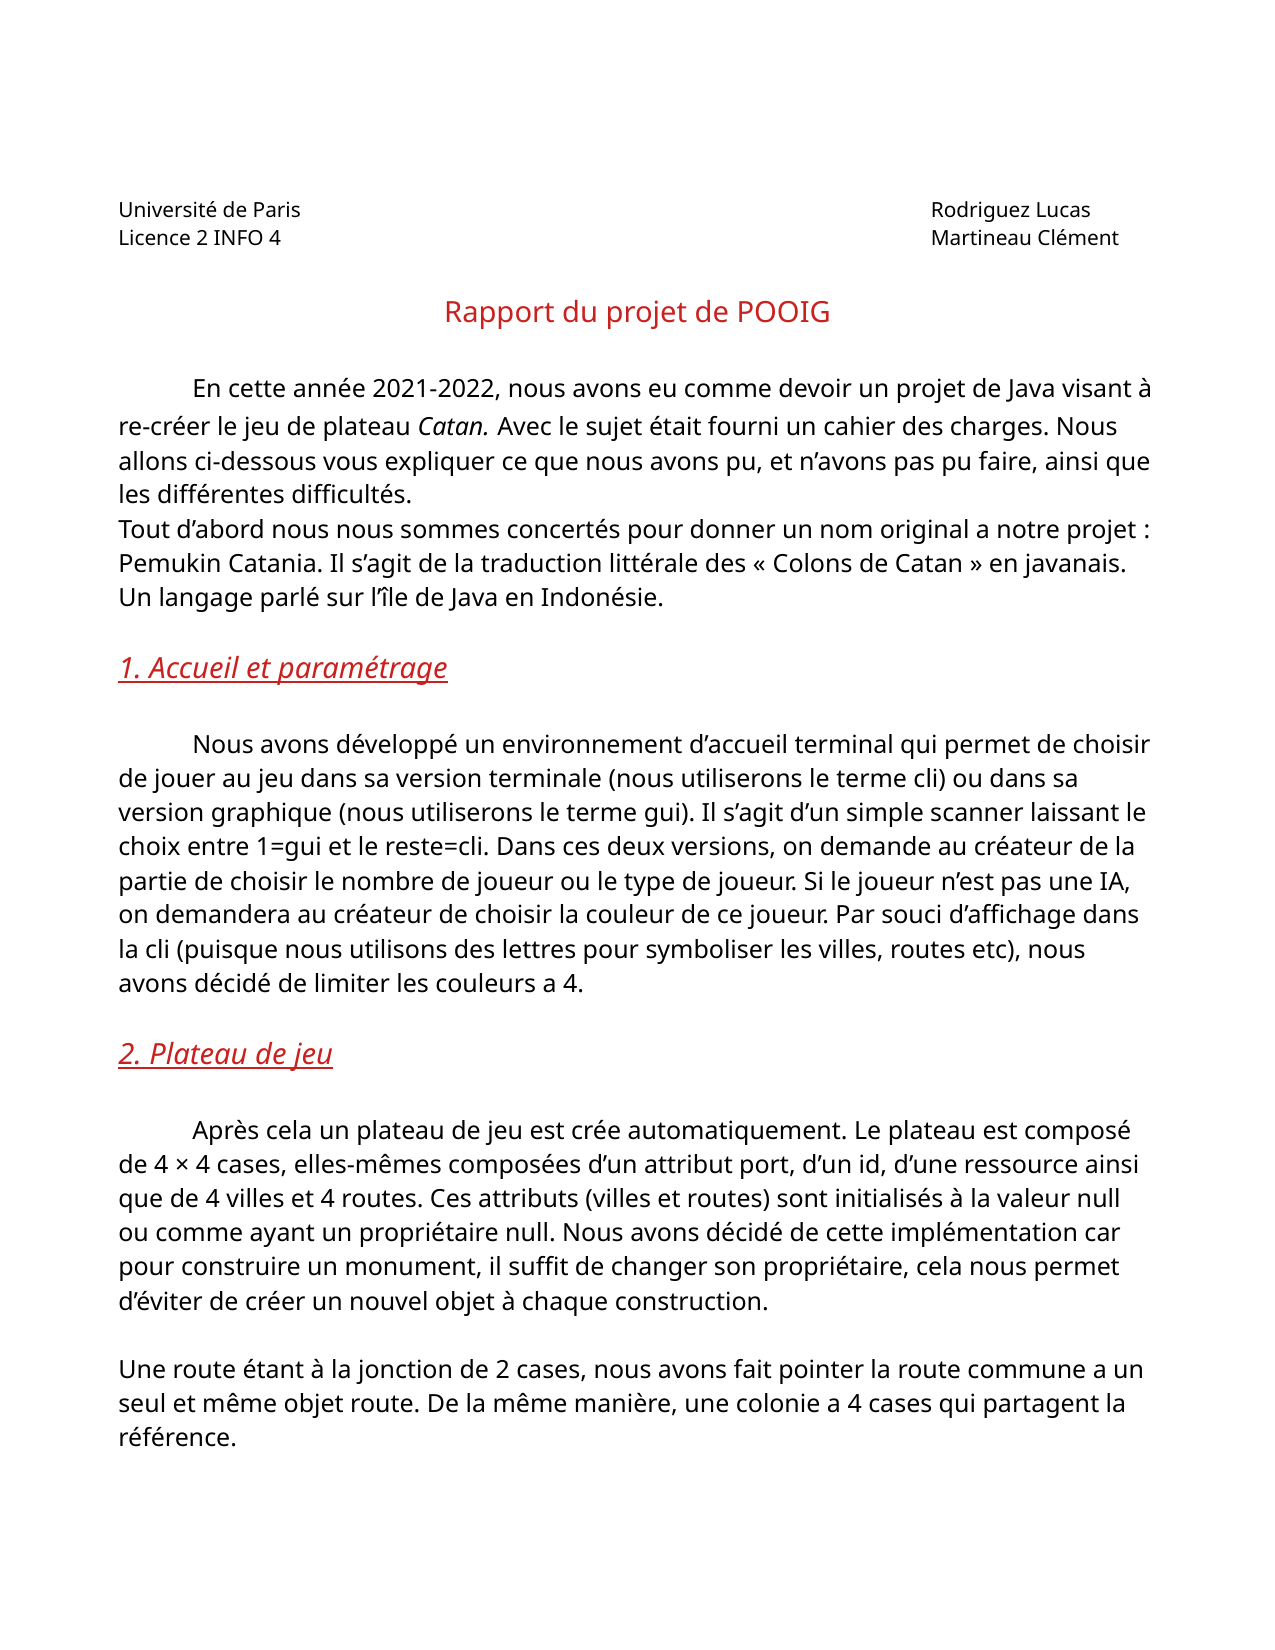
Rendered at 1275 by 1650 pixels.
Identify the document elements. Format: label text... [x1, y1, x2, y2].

text Une route étant à la jonction de 2 cases, nous avons fait pointer la route commune a un seul et même objet route. De la même manière, une colonie a 4 cases qui partagent la référence. [118, 1351, 1157, 1453]
text Tout d’abord nous nous sommes concertés pour donner un nom original a notre projet : Pemukin Catania. Il s’agit de la traduction littérale des « Colons de Catan » en javanais. Un langage parlé sur l’île de Java en Indonésie. [118, 511, 1157, 613]
text 2. Plateau de jeu [118, 1033, 1157, 1073]
text Nous avons développé un environnement d’accueil terminal qui permet de choisir de jouer au jeu dans sa version terminale (nous utiliserons le terme cli) ou dans sa version graphique (nous utiliserons le terme gui). Il s’agit d’un simple scanner laissant le choix entre 1=gui et le reste=cli. Dans ces deux versions, on demande au créateur de la partie de choisir le nombre de joueur ou le type de joueur. Si le joueur n’est pas une IA, on demandera au créateur de choisir la couleur de ce joueur. Par souci d’affichage dans la cli (puisque nous utilisons des lettres pour symboliser les villes, routes etc), nous avons décidé de limiter les couleurs a 4. [118, 727, 1157, 999]
text Université de Paris Rodriguez Lucas Licence 2 INFO 4 Martineau Clément [118, 195, 1157, 252]
text Rapport du projet de POOIG [118, 291, 1157, 331]
text Après cela un plateau de jeu est crée automatiquement. Le plateau est composé de 4 × 4 cases, elles-mêmes composées d’un attribut port, d’un id, d’une ressource ainsi que de 4 villes et 4 routes. Ces attributs (villes et routes) sont initialisés à la valeur null ou comme ayant un propriétaire null. Nous avons décidé de cette implémentation car pour construire un monument, il suffit de changer son propriétaire, cela nous permet d’éviter de créer un nouvel objet à chaque construction. [118, 1113, 1157, 1317]
text 1. Accueil et paramétrage [118, 647, 1157, 687]
text En cette année 2021-2022, nous avons eu comme devoir un projet de Java visant à re-créer le jeu de plateau Catan. Avec le sujet était fourni un cahier des charges. Nous allons ci-dessous vous expliquer ce que nous avons pu, et n’avons pas pu faire, ainsi que les différentes difficultés. [118, 371, 1157, 511]
